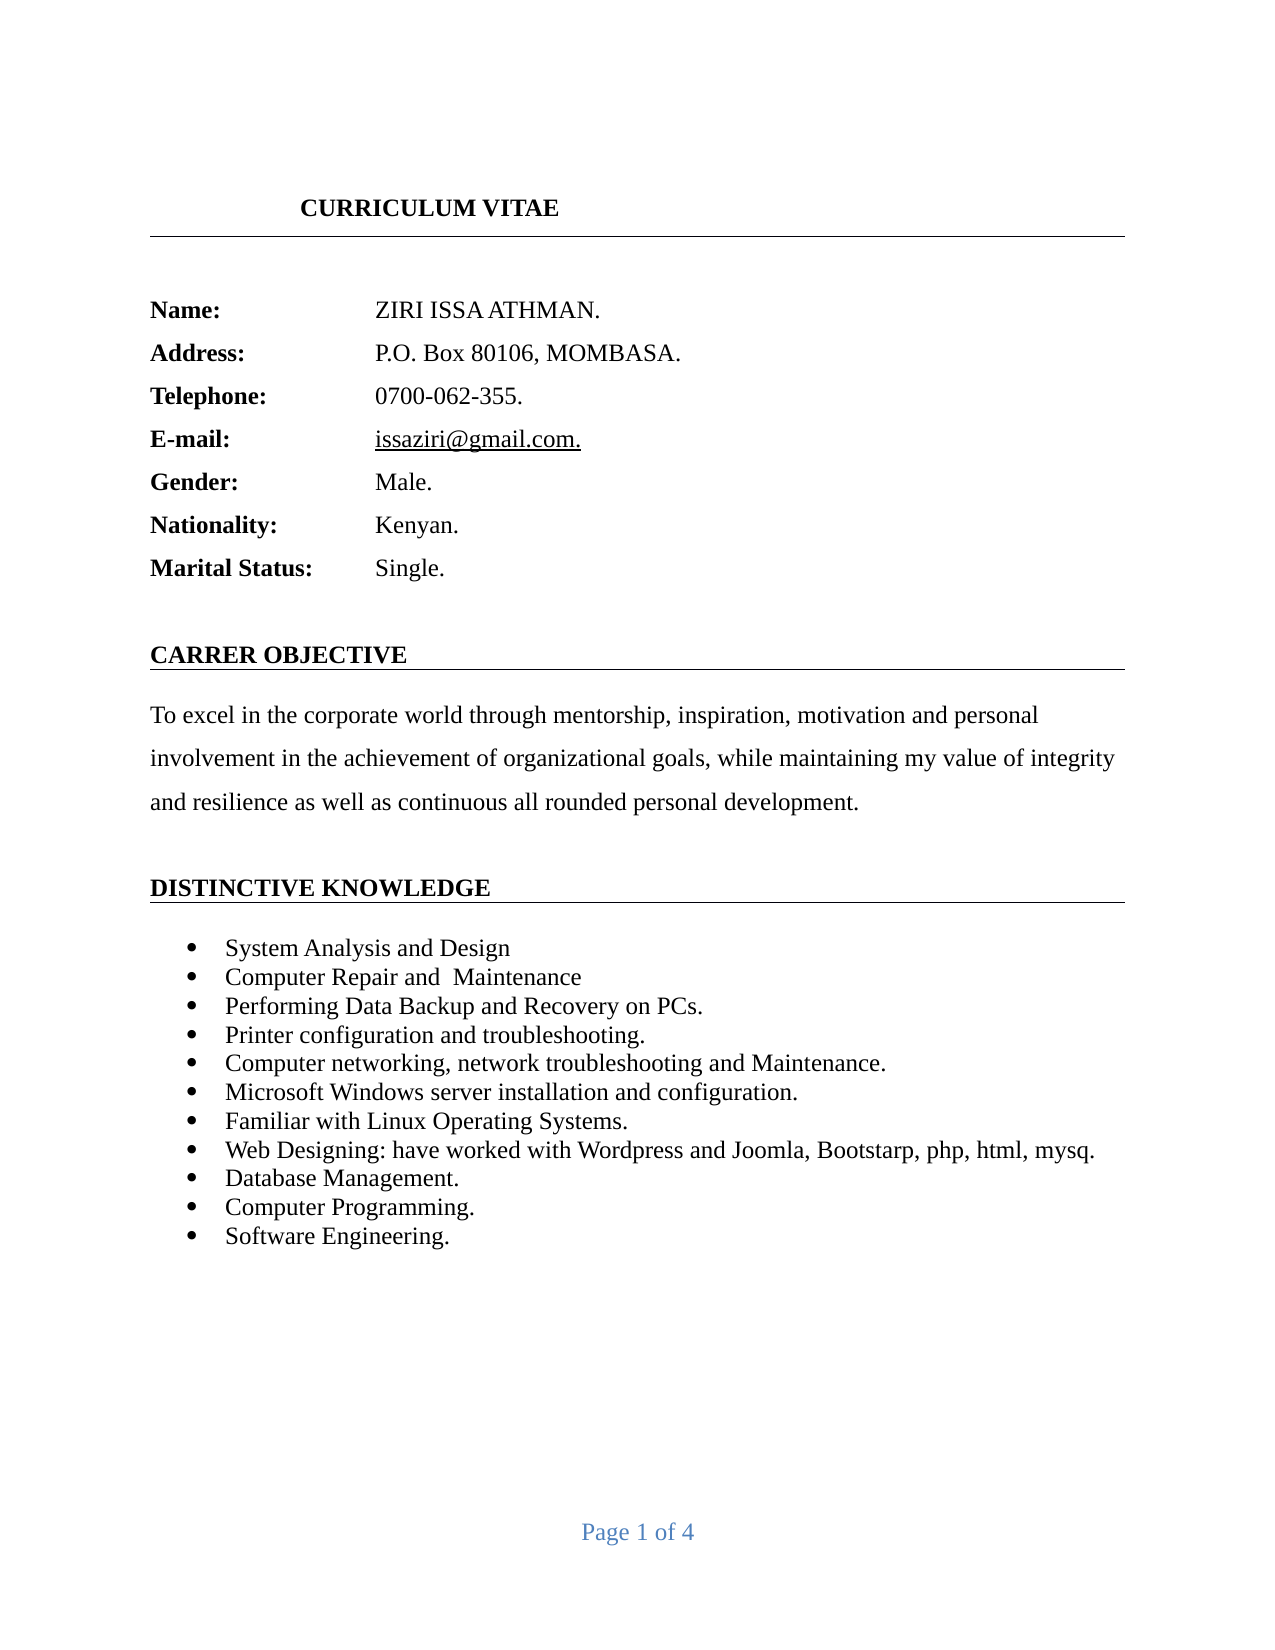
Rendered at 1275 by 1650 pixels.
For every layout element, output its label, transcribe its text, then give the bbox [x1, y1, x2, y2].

text CARRER OBJECTIVE [150, 640, 1125, 668]
list Performing Data Backup and Recovery on PCs. [187, 991, 1125, 1020]
list Microsoft Windows server installation and configuration. [187, 1077, 1125, 1106]
text Address: P.O. Box 80106, MOMBASA. [150, 338, 1125, 367]
text Nationality: Kenyan. [150, 510, 1125, 539]
text Gender: Male. [150, 467, 1125, 496]
list Computer Programming. [187, 1192, 1125, 1221]
list Web Designing: have worked with Wordpress and Joomla, Bootstarp, php, html, mysq. [187, 1135, 1125, 1163]
text Telephone: 0700-062-355. [150, 381, 1125, 410]
text CURRICULUM VITAE [300, 193, 1125, 222]
text To excel in the corporate world through mentorship, inspiration, motivation and personal involvement in the achievement of organizational goals, while maintaining my value of integrity and resilience as well as continuous all rounded personal development. [150, 700, 1125, 815]
text DISTINCTIVE KNOWLEDGE [150, 873, 1125, 902]
list Computer Repair and Maintenance [187, 962, 1125, 991]
list Familiar with Linux Operating Systems. [187, 1106, 1125, 1135]
list Software Engineering. [187, 1221, 1125, 1250]
list Computer networking, network troubleshooting and Maintenance. [187, 1048, 1125, 1077]
list Database Management. [187, 1163, 1125, 1192]
list System Analysis and Design [187, 933, 1125, 962]
list Printer configuration and troubleshooting. [187, 1020, 1125, 1048]
text Name: ZIRI ISSA ATHMAN. [150, 295, 1125, 323]
text Marital Status: Single. [150, 553, 1125, 582]
text E-mail: issaziri@gmail.com. [150, 424, 1125, 453]
